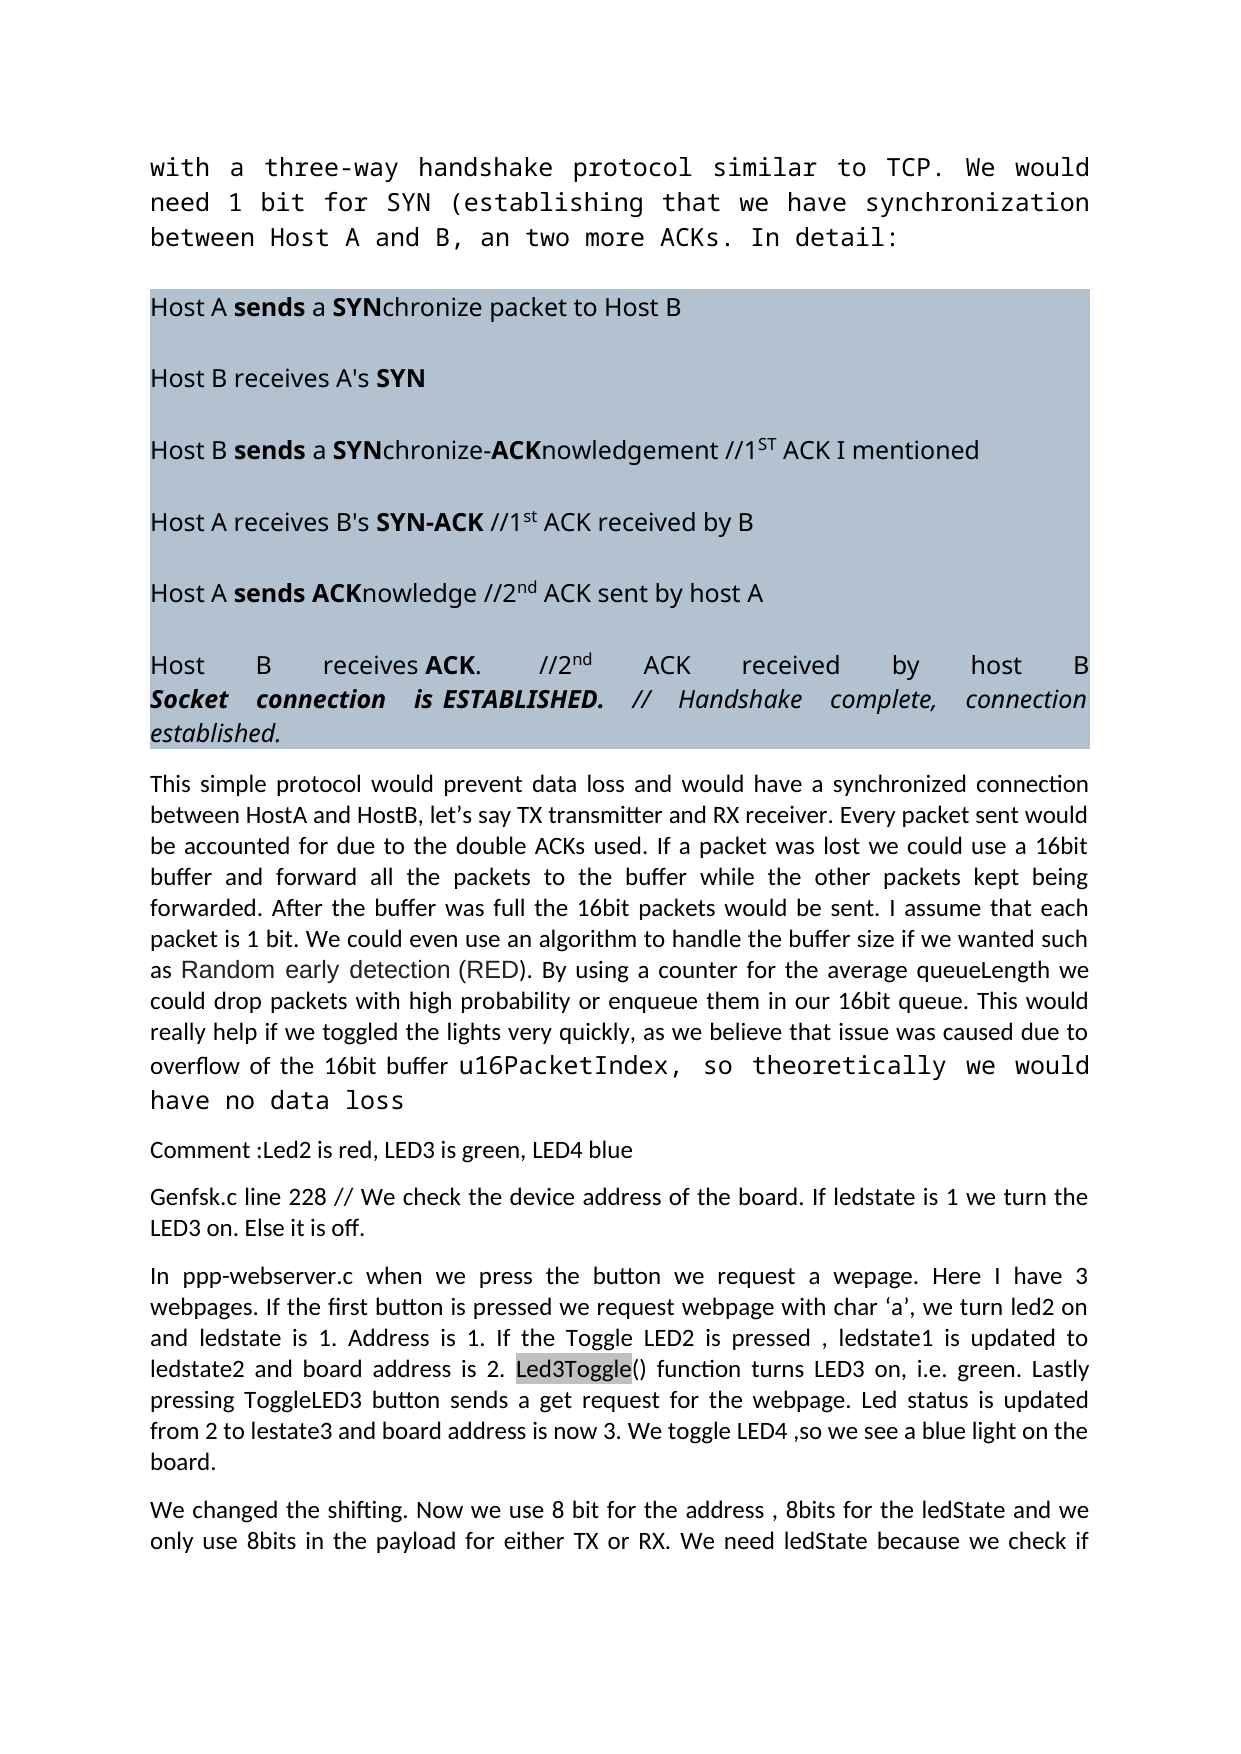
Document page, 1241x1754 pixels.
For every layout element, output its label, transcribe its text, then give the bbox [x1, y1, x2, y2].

text Host B sends a SYNchronize-ACKnowledgement //1ST ACK I mentioned [150, 433, 1090, 467]
text Host B receives ACK. //2nd ACK received by host B Socket connection is ESTABLISHED. // Handshake complete, connection established. [150, 647, 1090, 749]
text Host A sends a SYNchronize packet to Host B [150, 289, 1090, 323]
text Host A receives B's SYN-ACK //1st ACK received by B [150, 504, 1090, 538]
text Comment :Led2 is red, LED3 is green, LED4 blue [150, 1134, 1090, 1164]
text Genfsk.c line 228 // We check the device address of the board. If ledstate is 1 we turn the LED3 on. Else it is off. [150, 1181, 1090, 1243]
text In ppp-webserver.c when we press the button we request a wepage. Here I have 3 webpages. If the first button is pressed we request webpage with char ‘a’, we turn led2 on and ledstate is 1. Address is 1. If the Toggle LED2 is pressed , ledstate1 is updated to ledstate2 and board address is 2. Led3Toggle() function turns LED3 on, i.e. green. Lastly pressing ToggleLED3 button sends a get request for the webpage. Led status is updated from 2 to lestate3 and board address is now 3. We toggle LED4 ,so we see a blue light on the board. [150, 1260, 1090, 1477]
text We changed the shifting. Now we use 8 bit for the address , 8bits for the ledState and we only use 8bits in the payload for either TX or RX. We need ledState because we check if [150, 1494, 1090, 1556]
text This simple protocol would prevent data loss and would have a synchronized connection between HostA and HostB, let’s say TX transmitter and RX receiver. Every packet sent would be accounted for due to the double ACKs used. If a packet was lost we could use a 16bit buffer and forward all the packets to the buffer while the other packets kept being forwarded. After the buffer was full the 16bit packets would be sent. I assume that each packet is 1 bit. We could even use an algorithm to handle the buffer size if we wanted such as Random early detection (RED). By using a counter for the average queueLength we could drop packets with high probability or enqueue them in our 16bit queue. This would really help if we toggled the lights very quickly, as we believe that issue was caused due to overflow of the 16bit buffer u16PacketIndex, so theoretically we would have no data loss [150, 768, 1090, 1116]
text with a three-way handshake protocol similar to TCP. We would need 1 bit for SYN (establishing that we have synchronization between Host A and B, an two more ACKs. In detail: [150, 150, 1090, 253]
text Host A sends ACKnowledge //2nd ACK sent by host A [150, 576, 1090, 610]
text Host B receives A's SYN [150, 361, 1090, 395]
